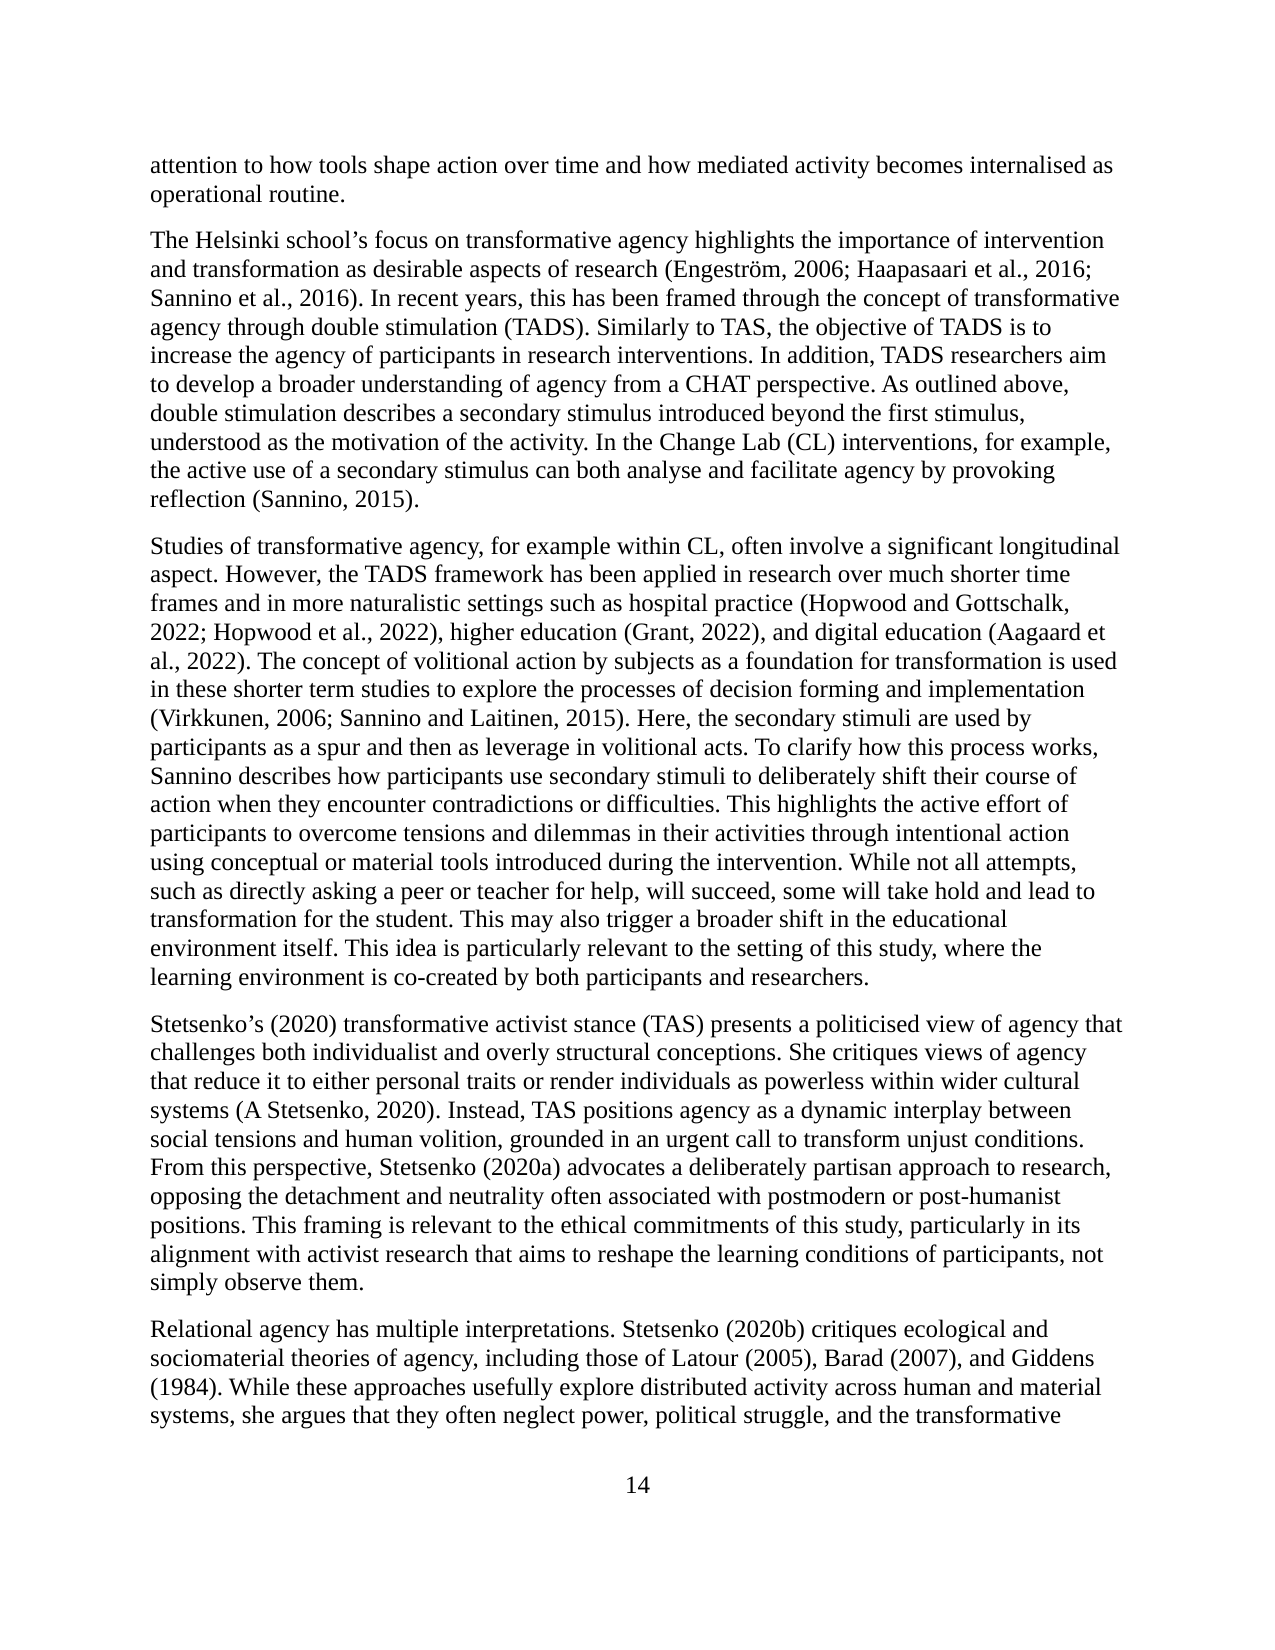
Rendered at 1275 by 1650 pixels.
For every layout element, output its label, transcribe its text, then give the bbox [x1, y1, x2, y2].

text Stetsenko’s (2020) transformative activist stance (TAS) presents a politicised view of agency that challenges both individualist and overly structural conceptions. She critiques views of agency that reduce it to either personal traits or render individuals as powerless within wider cultural systems (A Stetsenko, 2020). Instead, TAS positions agency as a dynamic interplay between social tensions and human volition, grounded in an urgent call to transform unjust conditions. From this perspective, Stetsenko (2020a) advocates a deliberately partisan approach to research, opposing the detachment and neutrality often associated with postmodern or post-humanist positions. This framing is relevant to the ethical commitments of this study, particularly in its alignment with activist research that aims to reshape the learning conditions of participants, not simply observe them. [150, 1009, 1125, 1296]
text Studies of transformative agency, for example within CL, often involve a significant longitudinal aspect. However, the TADS framework has been applied in research over much shorter time frames and in more naturalistic settings such as hospital practice (Hopwood and Gottschalk, 2022; Hopwood et al., 2022), higher education (Grant, 2022), and digital education (Aagaard et al., 2022). The concept of volitional action by subjects as a foundation for transformation is used in these shorter term studies to explore the processes of decision forming and implementation (Virkkunen, 2006; Sannino and Laitinen, 2015). Here, the secondary stimuli are used by participants as a spur and then as leverage in volitional acts. To clarify how this process works, Sannino describes how participants use secondary stimuli to deliberately shift their course of action when they encounter contradictions or difficulties. This highlights the active effort of participants to overcome tensions and dilemmas in their activities through intentional action using conceptual or material tools introduced during the intervention. While not all attempts, such as directly asking a peer or teacher for help, will succeed, some will take hold and lead to transformation for the student. This may also trigger a broader shift in the educational environment itself. This idea is particularly relevant to the setting of this study, where the learning environment is co-created by both participants and researchers. [150, 531, 1125, 991]
text attention to how tools shape action over time and how mediated activity becomes internalised as operational routine. [150, 150, 1125, 207]
text Relational agency has multiple interpretations. Stetsenko (2020b) critiques ecological and sociomaterial theories of agency, including those of Latour (2005), Barad (2007), and Giddens (1984). While these approaches usefully explore distributed activity across human and material systems, she argues that they often neglect power, political struggle, and the transformative [150, 1314, 1125, 1429]
text The Helsinki school’s focus on transformative agency highlights the importance of intervention and transformation as desirable aspects of research (Engeström, 2006; Haapasaari et al., 2016; Sannino et al., 2016). In recent years, this has been framed through the concept of transformative agency through double stimulation (TADS). Similarly to TAS, the objective of TADS is to increase the agency of participants in research interventions. In addition, TADS researchers aim to develop a broader understanding of agency from a CHAT perspective. As outlined above, double stimulation describes a secondary stimulus introduced beyond the first stimulus, understood as the motivation of the activity. In the Change Lab (CL) interventions, for example, the active use of a secondary stimulus can both analyse and facilitate agency by provoking reflection (Sannino, 2015). [150, 225, 1125, 513]
